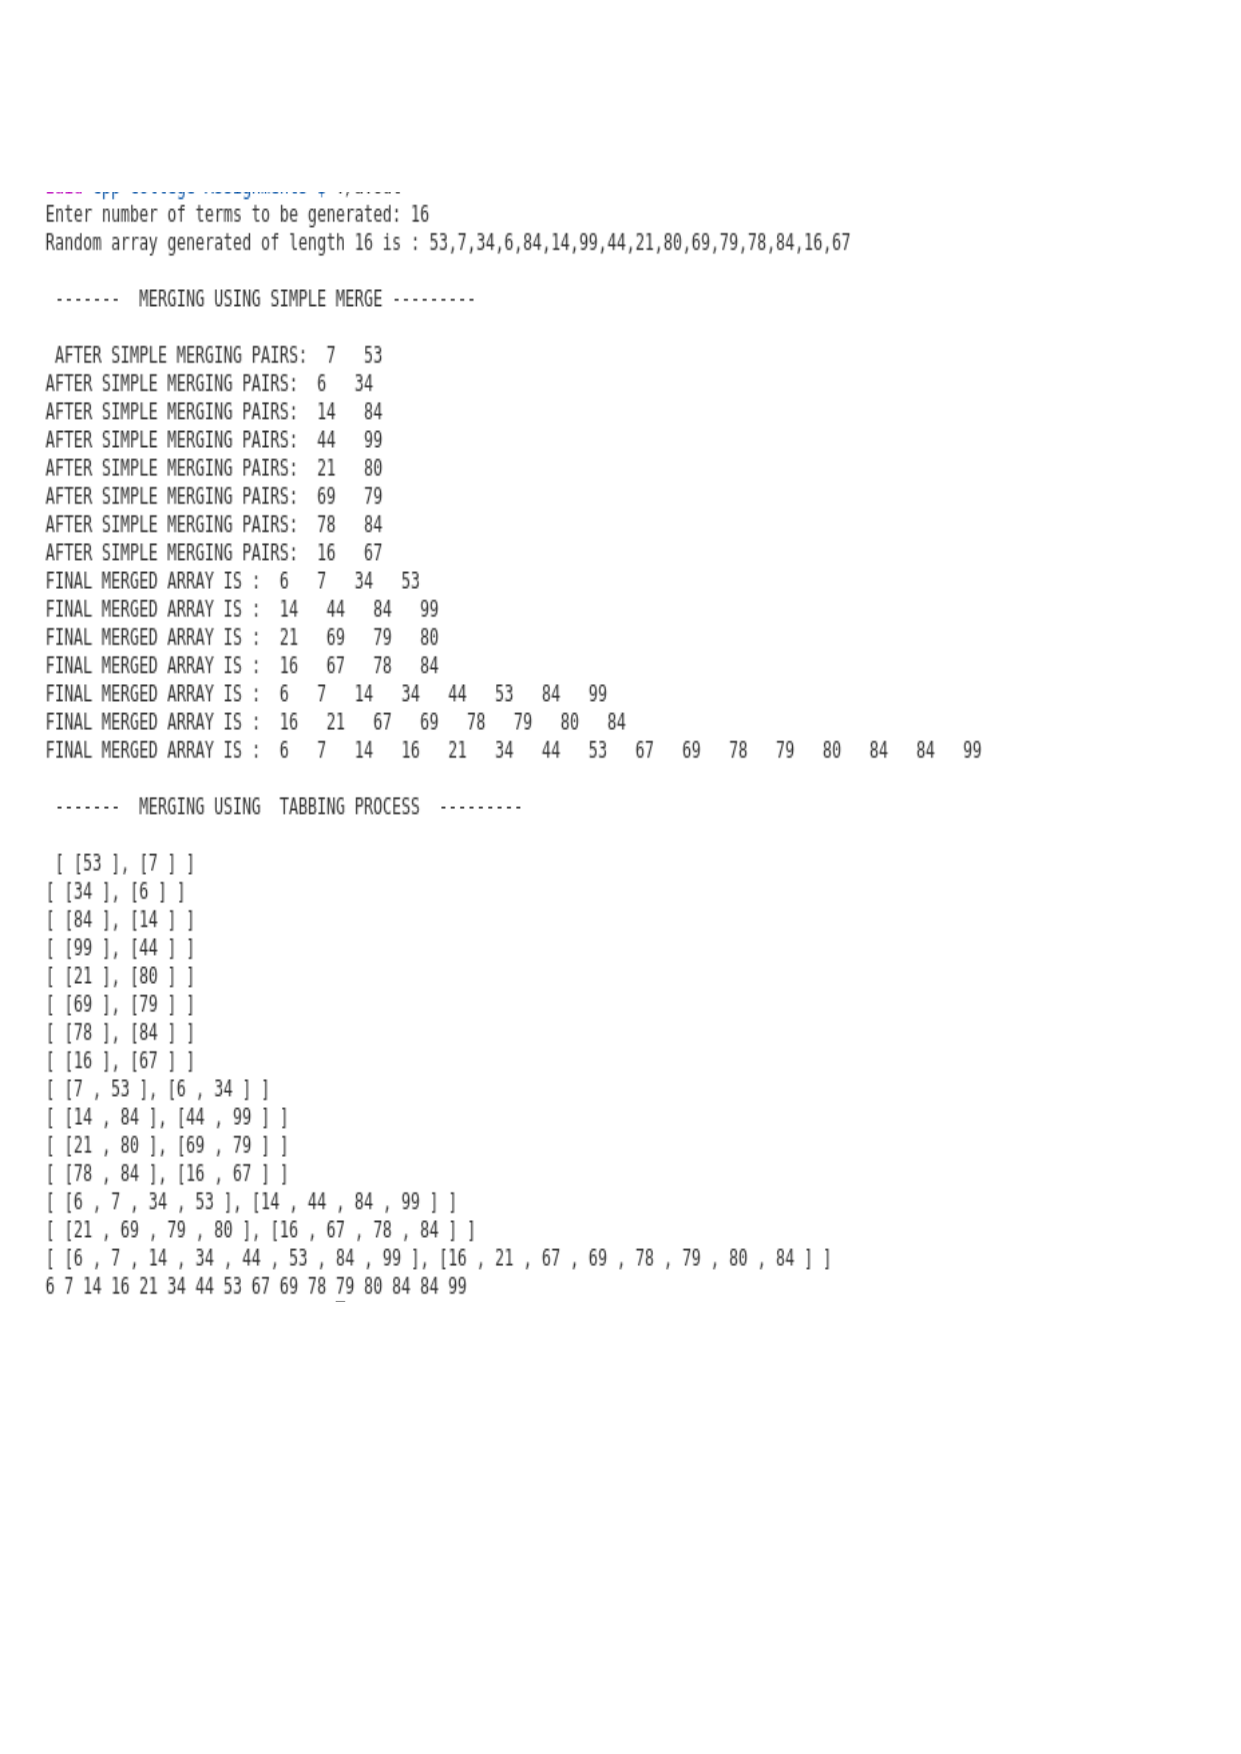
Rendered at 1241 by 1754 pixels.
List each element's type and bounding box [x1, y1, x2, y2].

picture [43, 192, 1216, 1302]
